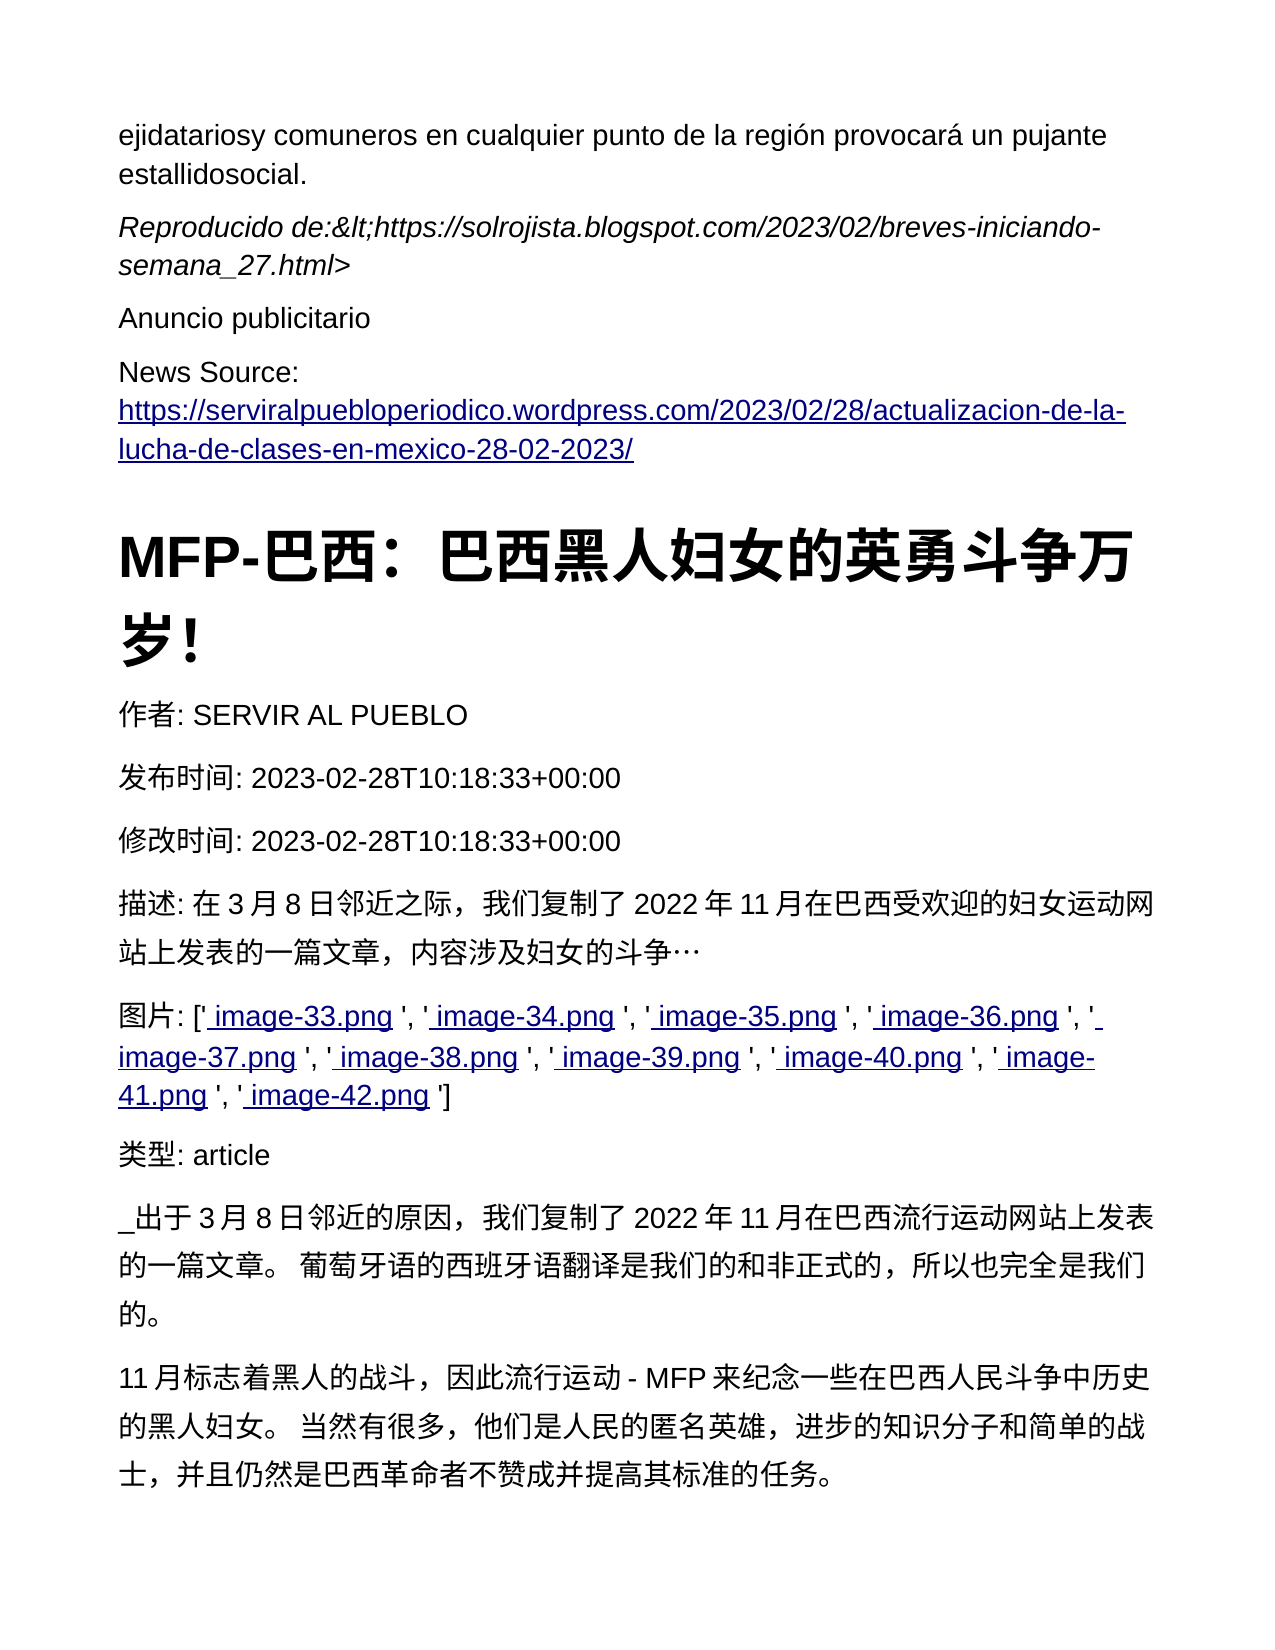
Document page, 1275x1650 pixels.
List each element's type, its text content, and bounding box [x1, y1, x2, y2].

text 描述: 在3月8日邻近之际，我们复制了2022年11月在巴西受欢迎的妇女运动网站上发表的一篇文章，内容涉及妇女的斗争… [118, 881, 1157, 971]
text 修改时间: 2023-02-28T10:18:33+00:00 [118, 817, 1157, 860]
text 图片: [' image-33.png ', ' image-34.png ', ' image-35.png ', ' image-36.png ', ' image-37.png ', ' image-38.png ', ' image-39.png ', ' image-40.png ', ' image-41.png ', ' image-42.png '] [118, 992, 1157, 1112]
subtitle MFP-巴西：巴西黑人妇女的英勇斗争万岁！ [118, 510, 1157, 679]
text 作者: SERVIR AL PUEBLO [118, 691, 1157, 733]
text 发布时间: 2023-02-28T10:18:33+00:00 [118, 754, 1157, 797]
text ejidatariosy comuneros en cualquier punto de la región provocará un pujante estallidosocial. [118, 118, 1157, 190]
text 类型: article [118, 1131, 1157, 1173]
text 11月标志着黑人的战斗，因此流行运动 - MFP来纪念一些在巴西人民斗争中历史的黑人妇女。 当然有很多，他们是人民的匿名英雄，进步的知识分子和简单的战士，并且仍然是巴西革命者不赞成并提高其标准的任务。 [118, 1354, 1157, 1494]
text _出于3月8日邻近的原因，我们复制了2022年11月在巴西流行运动网站上发表的一篇文章。 葡萄牙语的西班牙语翻译是我们的和非正式的，所以也完全是我们的。 [118, 1194, 1157, 1334]
text News Source: https://serviralpuebloperiodico.wordpress.com/2023/02/28/actualizacion-de-la-lucha-de-clases-en-mexico-28-02-2023/ [118, 354, 1157, 465]
text Anuncio publicitario [118, 301, 1157, 335]
text Reproducido de:&lt;https://solrojista.blogspot.com/2023/02/breves-iniciando-semana_27.html> [118, 210, 1157, 282]
